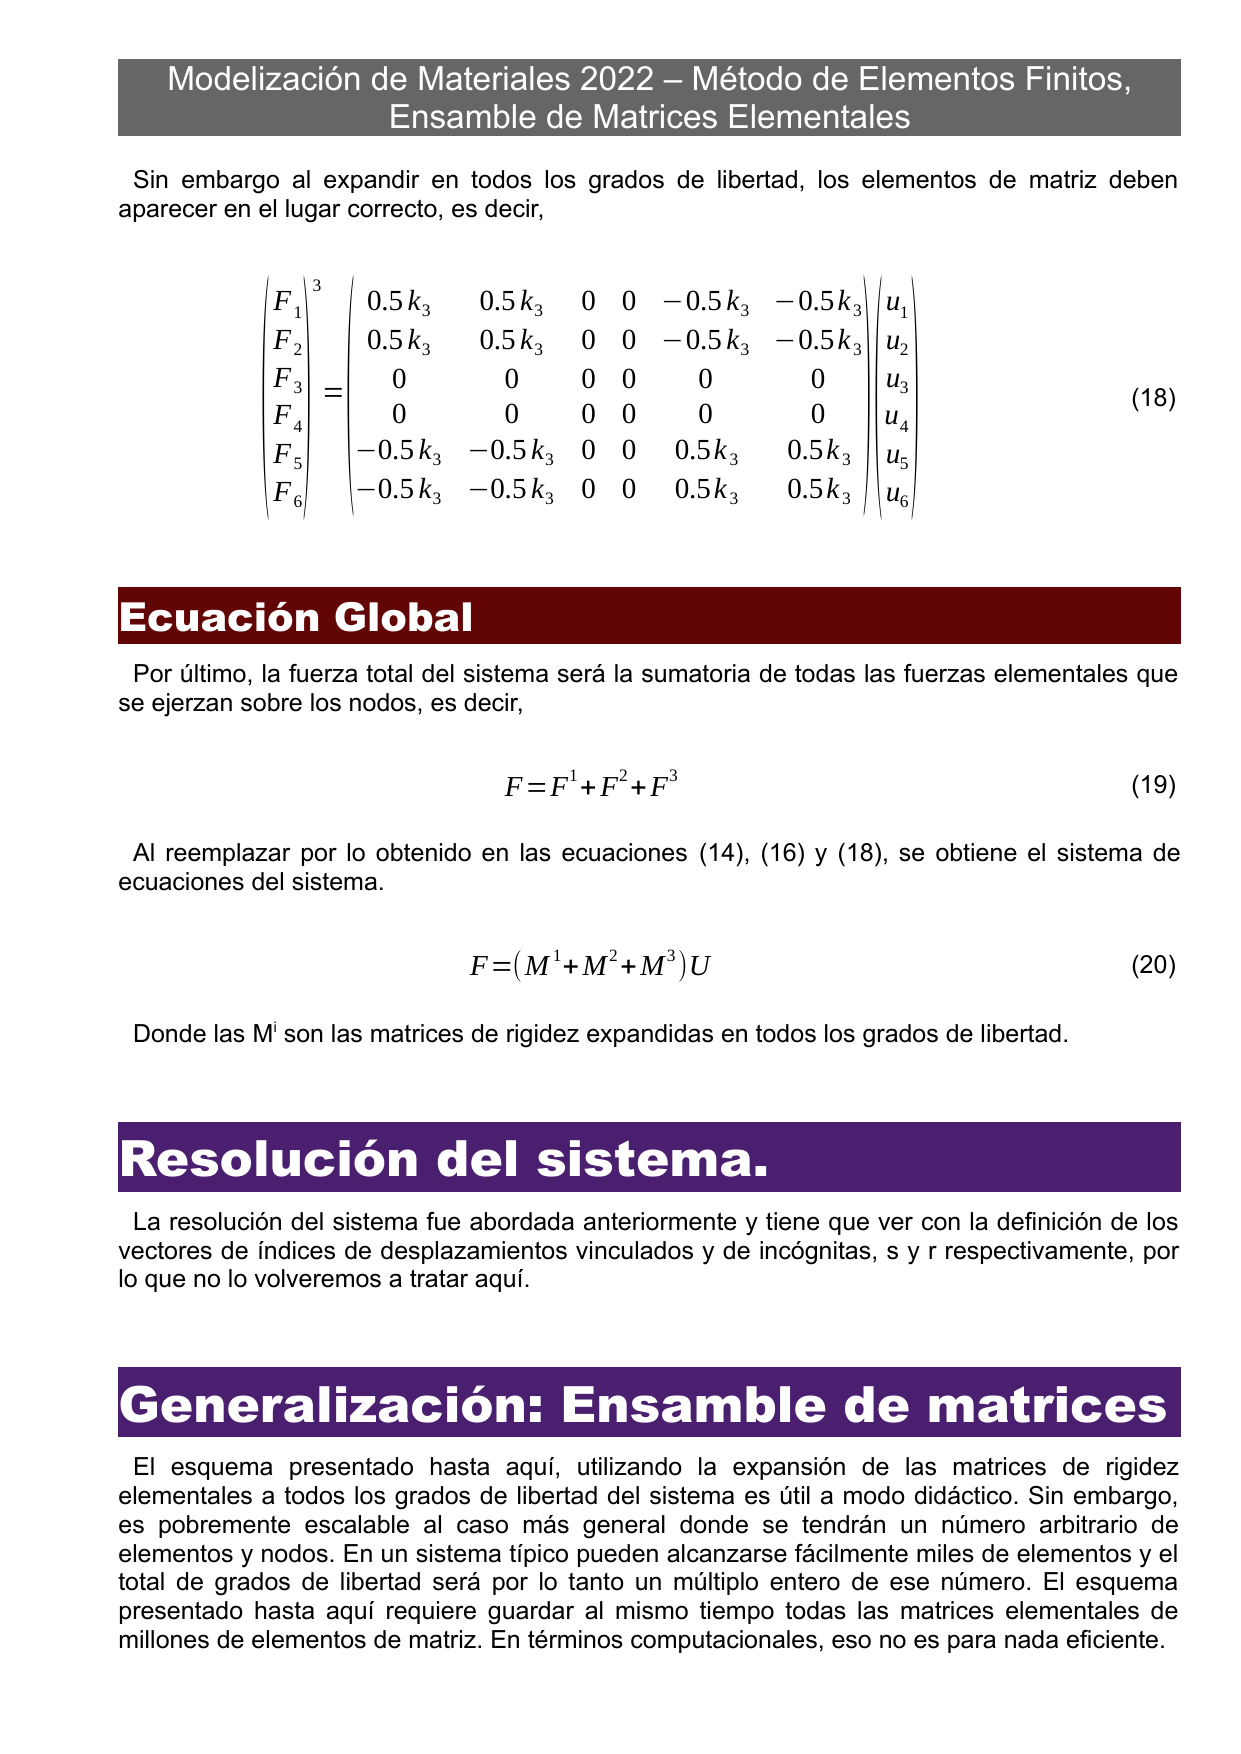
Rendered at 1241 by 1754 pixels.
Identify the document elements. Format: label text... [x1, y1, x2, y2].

table_header [118, 267, 1063, 528]
table_header [118, 940, 1063, 989]
table_header (19) [1063, 761, 1181, 808]
subtitle Resolución del sistema. [118, 1122, 1181, 1192]
table_header [118, 761, 1063, 808]
table_header (20) [1063, 940, 1181, 989]
text Donde las Mi son las matrices de rigidez expandidas en todos los grados de libertad. [118, 1019, 1181, 1048]
text El esquema presentado hasta aquí, utilizando la expansión de las matrices de rigidez elementales a todos los grados de libertad del sistema es útil a modo didáctico. Sin embargo, es pobremente escalable al caso más general donde se tendrán un número arbitrario de elementos y nodos. En un sistema típico pueden alcanzarse fácilmente miles de elementos y el total de grados de libertad será por lo tanto un múltiplo entero de ese número. El esquema presentado hasta aquí requiere guardar al mismo tiempo todas las matrices elementales de millones de elementos de matriz. En términos computacionales, eso no es para nada eficiente. [118, 1452, 1181, 1653]
text La resolución del sistema fue abordada anteriormente y tiene que ver con la definición de los vectores de índices de desplazamientos vinculados y de incógnitas, s y r respectivamente, por lo que no lo volveremos a tratar aquí. [118, 1207, 1181, 1293]
text Al reemplazar por lo obtenido en las ecuaciones (14), (16) y (18), se obtiene el sistema de ecuaciones del sistema. [118, 838, 1181, 895]
text Sin embargo al expandir en todos los grados de libertad, los elementos de matriz deben aparecer en el lugar correcto, es decir, [118, 165, 1181, 223]
subtitle Ecuación Global [118, 587, 1181, 644]
table_header (18) [1063, 267, 1181, 528]
text Por último, la fuerza total del sistema será la sumatoria de todas las fuerzas elementales que se ejerzan sobre los nodos, es decir, [118, 659, 1181, 716]
subtitle Generalización: Ensamble de matrices [118, 1367, 1181, 1437]
